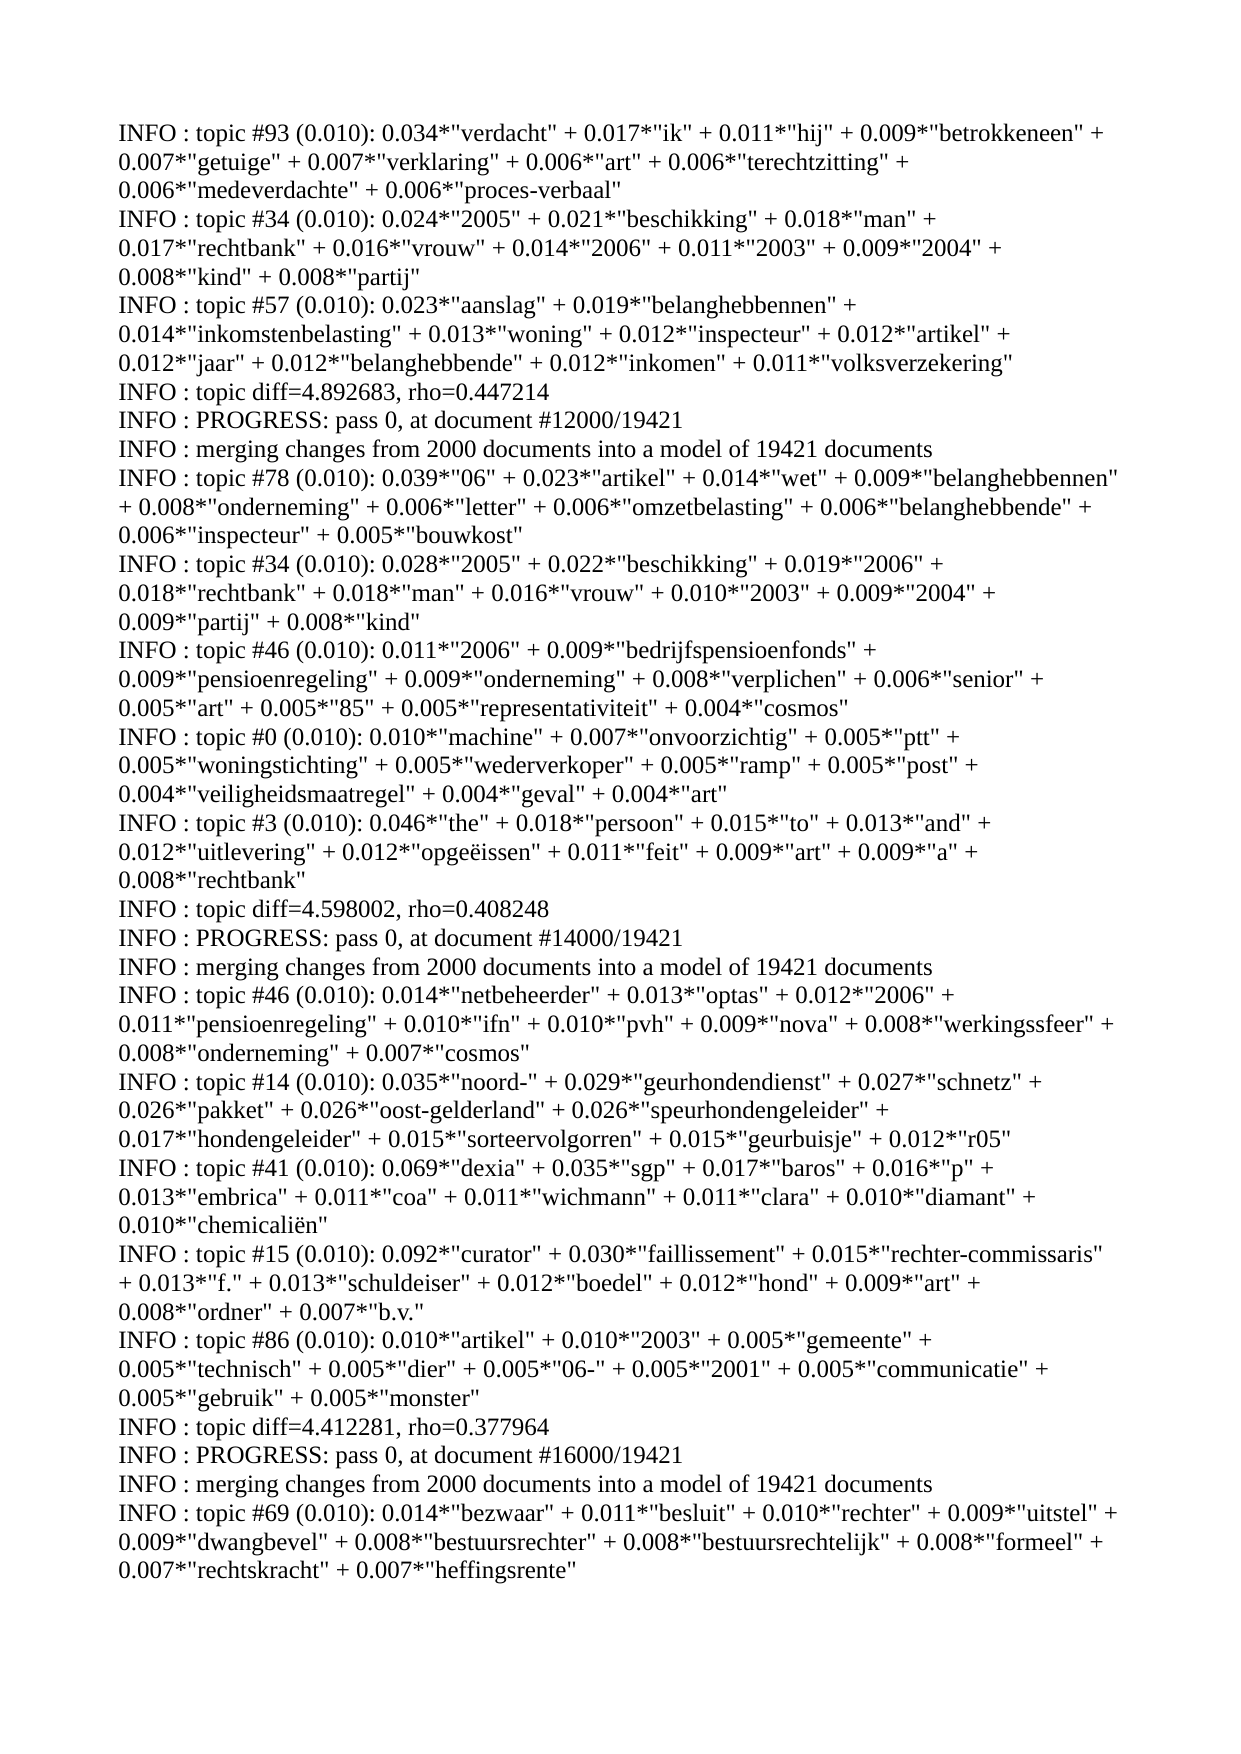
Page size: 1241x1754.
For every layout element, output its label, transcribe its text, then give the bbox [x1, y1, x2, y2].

text INFO : PROGRESS: pass 0, at document #16000/19421 [118, 1441, 1122, 1469]
text INFO : PROGRESS: pass 0, at document #12000/19421 [118, 406, 1122, 434]
text INFO : topic #46 (0.010): 0.011*"2006" + 0.009*"bedrijfspensioenfonds" + 0.009*"pensioenregeling" + 0.009*"onderneming" + 0.008*"verplichen" + 0.006*"senior" + 0.005*"art" + 0.005*"85" + 0.005*"representativiteit" + 0.004*"cosmos" [118, 636, 1122, 722]
text INFO : topic diff=4.412281, rho=0.377964 [118, 1412, 1122, 1441]
text INFO : topic #34 (0.010): 0.024*"2005" + 0.021*"beschikking" + 0.018*"man" + 0.017*"rechtbank" + 0.016*"vrouw" + 0.014*"2006" + 0.011*"2003" + 0.009*"2004" + 0.008*"kind" + 0.008*"partij" [118, 204, 1122, 291]
text INFO : topic #86 (0.010): 0.010*"artikel" + 0.010*"2003" + 0.005*"gemeente" + 0.005*"technisch" + 0.005*"dier" + 0.005*"06-" + 0.005*"2001" + 0.005*"communicatie" + 0.005*"gebruik" + 0.005*"monster" [118, 1326, 1122, 1412]
text INFO : topic #41 (0.010): 0.069*"dexia" + 0.035*"sgp" + 0.017*"baros" + 0.016*"p" + 0.013*"embrica" + 0.011*"coa" + 0.011*"wichmann" + 0.011*"clara" + 0.010*"diamant" + 0.010*"chemicaliën" [118, 1153, 1122, 1239]
text INFO : topic #46 (0.010): 0.014*"netbeheerder" + 0.013*"optas" + 0.012*"2006" + 0.011*"pensioenregeling" + 0.010*"ifn" + 0.010*"pvh" + 0.009*"nova" + 0.008*"werkingssfeer" + 0.008*"onderneming" + 0.007*"cosmos" [118, 981, 1122, 1067]
text INFO : topic #15 (0.010): 0.092*"curator" + 0.030*"faillissement" + 0.015*"rechter-commissaris" + 0.013*"f." + 0.013*"schuldeiser" + 0.012*"boedel" + 0.012*"hond" + 0.009*"art" + 0.008*"ordner" + 0.007*"b.v." [118, 1239, 1122, 1326]
text INFO : PROGRESS: pass 0, at document #14000/19421 [118, 923, 1122, 952]
text INFO : merging changes from 2000 documents into a model of 19421 documents [118, 1469, 1122, 1498]
text INFO : topic #34 (0.010): 0.028*"2005" + 0.022*"beschikking" + 0.019*"2006" + 0.018*"rechtbank" + 0.018*"man" + 0.016*"vrouw" + 0.010*"2003" + 0.009*"2004" + 0.009*"partij" + 0.008*"kind" [118, 549, 1122, 636]
text INFO : topic #69 (0.010): 0.014*"bezwaar" + 0.011*"besluit" + 0.010*"rechter" + 0.009*"uitstel" + 0.009*"dwangbevel" + 0.008*"bestuursrechter" + 0.008*"bestuursrechtelijk" + 0.008*"formeel" + 0.007*"rechtskracht" + 0.007*"heffingsrente" [118, 1498, 1122, 1584]
text INFO : topic #93 (0.010): 0.034*"verdacht" + 0.017*"ik" + 0.011*"hij" + 0.009*"betrokkeneen" + 0.007*"getuige" + 0.007*"verklaring" + 0.006*"art" + 0.006*"terechtzitting" + 0.006*"medeverdachte" + 0.006*"proces-verbaal" [118, 118, 1122, 204]
text INFO : topic diff=4.598002, rho=0.408248 [118, 894, 1122, 923]
text INFO : topic #57 (0.010): 0.023*"aanslag" + 0.019*"belanghebbennen" + 0.014*"inkomstenbelasting" + 0.013*"woning" + 0.012*"inspecteur" + 0.012*"artikel" + 0.012*"jaar" + 0.012*"belanghebbende" + 0.012*"inkomen" + 0.011*"volksverzekering" [118, 291, 1122, 377]
text INFO : topic #0 (0.010): 0.010*"machine" + 0.007*"onvoorzichtig" + 0.005*"ptt" + 0.005*"woningstichting" + 0.005*"wederverkoper" + 0.005*"ramp" + 0.005*"post" + 0.004*"veiligheidsmaatregel" + 0.004*"geval" + 0.004*"art" [118, 722, 1122, 808]
text INFO : merging changes from 2000 documents into a model of 19421 documents [118, 434, 1122, 463]
text INFO : topic #14 (0.010): 0.035*"noord-" + 0.029*"geurhondendienst" + 0.027*"schnetz" + 0.026*"pakket" + 0.026*"oost-gelderland" + 0.026*"speurhondengeleider" + 0.017*"hondengeleider" + 0.015*"sorteervolgorren" + 0.015*"geurbuisje" + 0.012*"r05" [118, 1067, 1122, 1153]
text INFO : merging changes from 2000 documents into a model of 19421 documents [118, 952, 1122, 981]
text INFO : topic #3 (0.010): 0.046*"the" + 0.018*"persoon" + 0.015*"to" + 0.013*"and" + 0.012*"uitlevering" + 0.012*"opgeëissen" + 0.011*"feit" + 0.009*"art" + 0.009*"a" + 0.008*"rechtbank" [118, 808, 1122, 894]
text INFO : topic diff=4.892683, rho=0.447214 [118, 377, 1122, 406]
text INFO : topic #78 (0.010): 0.039*"06" + 0.023*"artikel" + 0.014*"wet" + 0.009*"belanghebbennen" + 0.008*"onderneming" + 0.006*"letter" + 0.006*"omzetbelasting" + 0.006*"belanghebbende" + 0.006*"inspecteur" + 0.005*"bouwkost" [118, 463, 1122, 549]
